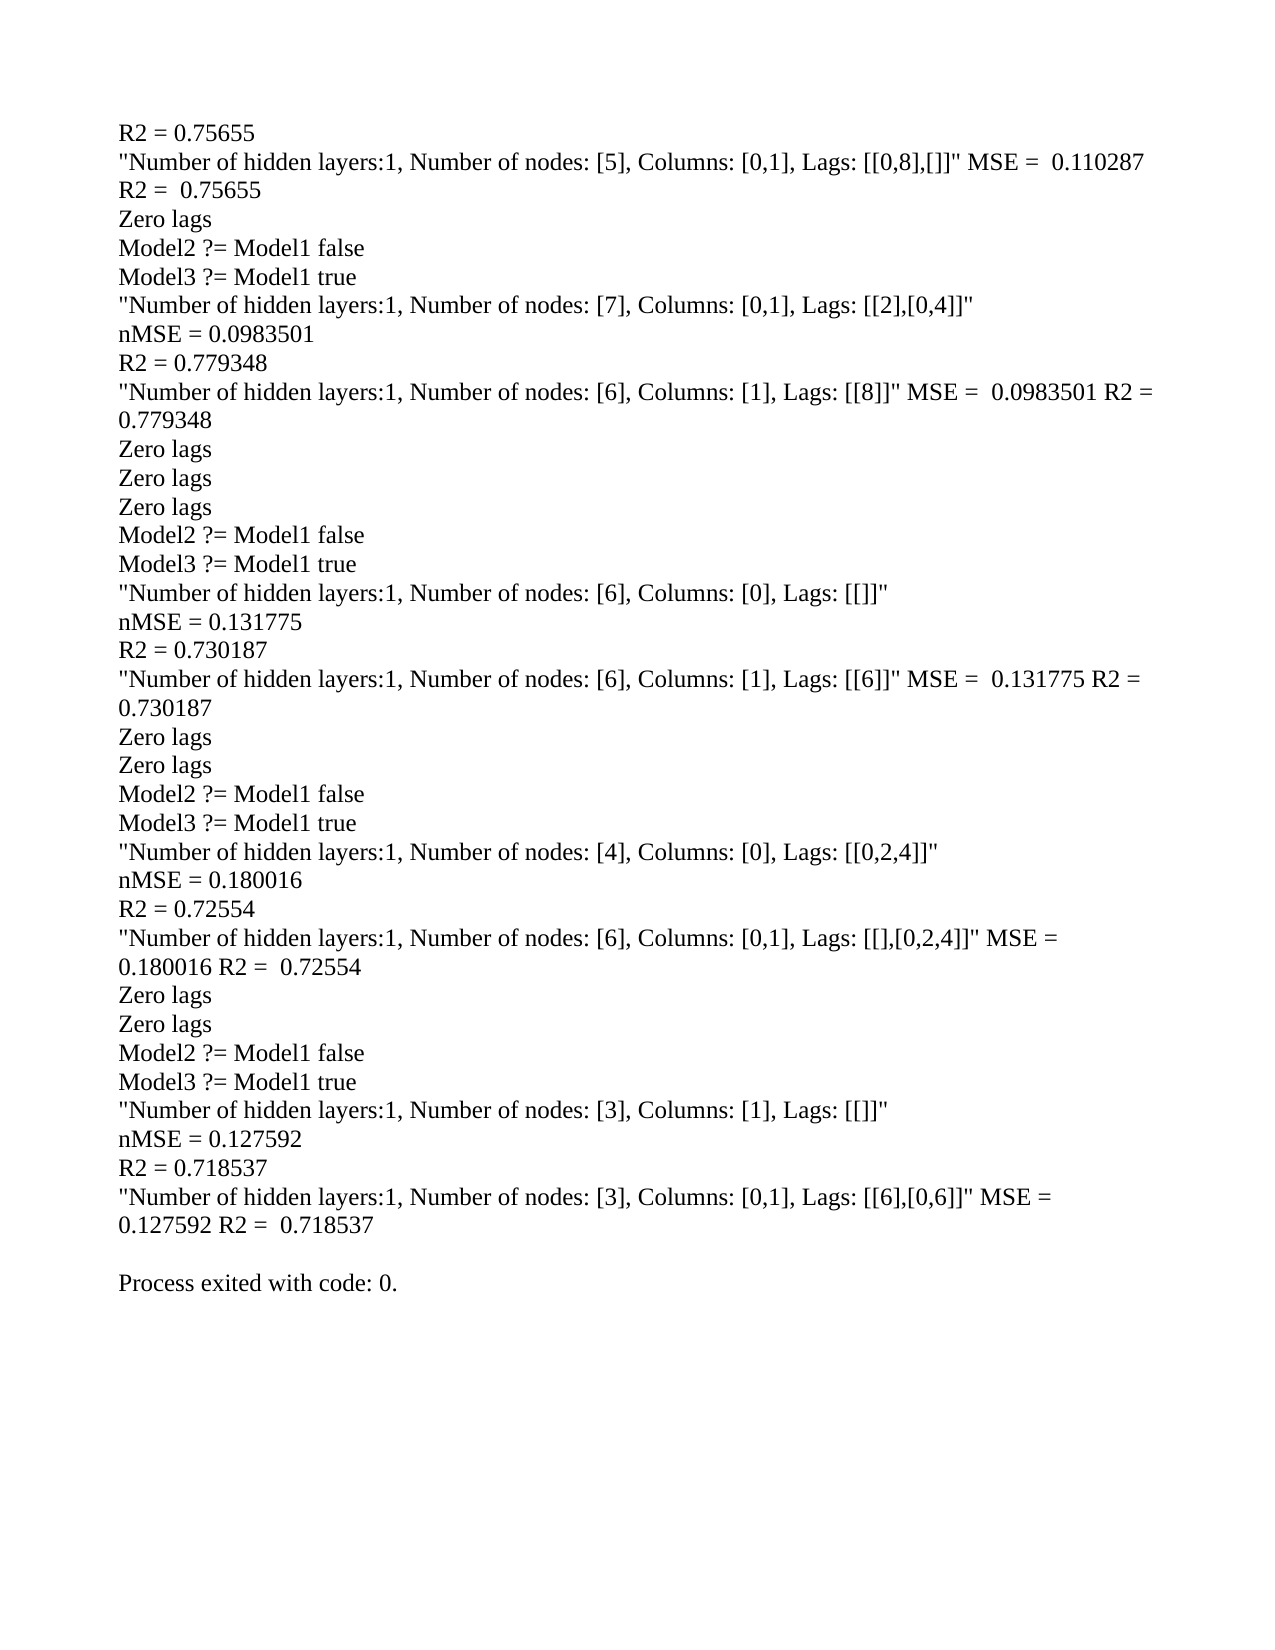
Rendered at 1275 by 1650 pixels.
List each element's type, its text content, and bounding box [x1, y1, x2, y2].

text Model2 ?= Model1 false [118, 779, 1157, 808]
text "Number of hidden layers:1, Number of nodes: [5], Columns: [0,1], Lags: [[0,8],[]]" MSE = 0.110287 R2 = 0.75655 [118, 147, 1157, 204]
text Model2 ?= Model1 false [118, 233, 1157, 262]
text Zero lags [118, 492, 1157, 521]
text Zero lags [118, 751, 1157, 779]
text "Number of hidden layers:1, Number of nodes: [6], Columns: [1], Lags: [[6]]" MSE = 0.131775 R2 = 0.730187 [118, 664, 1157, 722]
text R2 = 0.718537 [118, 1153, 1157, 1182]
text R2 = 0.779348 [118, 348, 1157, 377]
text nMSE = 0.0983501 [118, 319, 1157, 348]
text nMSE = 0.131775 [118, 607, 1157, 636]
text Model2 ?= Model1 false [118, 1038, 1157, 1067]
text "Number of hidden layers:1, Number of nodes: [6], Columns: [0,1], Lags: [[],[0,2,4]]" MSE = 0.180016 R2 = 0.72554 [118, 923, 1157, 981]
text "Number of hidden layers:1, Number of nodes: [6], Columns: [0], Lags: [[]]" [118, 578, 1157, 607]
text Zero lags [118, 204, 1157, 233]
text Model2 ?= Model1 false [118, 521, 1157, 549]
text "Number of hidden layers:1, Number of nodes: [7], Columns: [0,1], Lags: [[2],[0,4]]" [118, 291, 1157, 319]
text R2 = 0.730187 [118, 636, 1157, 664]
text Zero lags [118, 463, 1157, 492]
text Zero lags [118, 981, 1157, 1009]
text Zero lags [118, 722, 1157, 751]
text Model3 ?= Model1 true [118, 808, 1157, 837]
text Zero lags [118, 1009, 1157, 1038]
text R2 = 0.72554 [118, 894, 1157, 923]
text "Number of hidden layers:1, Number of nodes: [6], Columns: [1], Lags: [[8]]" MSE = 0.0983501 R2 = 0.779348 [118, 377, 1157, 434]
text nMSE = 0.180016 [118, 866, 1157, 894]
text nMSE = 0.127592 [118, 1124, 1157, 1153]
text "Number of hidden layers:1, Number of nodes: [3], Columns: [1], Lags: [[]]" [118, 1096, 1157, 1124]
text Model3 ?= Model1 true [118, 549, 1157, 578]
text "Number of hidden layers:1, Number of nodes: [3], Columns: [0,1], Lags: [[6],[0,6]]" MSE = 0.127592 R2 = 0.718537 [118, 1182, 1157, 1239]
text Zero lags [118, 434, 1157, 463]
text Process exited with code: 0. [118, 1268, 1157, 1297]
text Model3 ?= Model1 true [118, 1067, 1157, 1096]
text Model3 ?= Model1 true [118, 262, 1157, 291]
text "Number of hidden layers:1, Number of nodes: [4], Columns: [0], Lags: [[0,2,4]]" [118, 837, 1157, 866]
text R2 = 0.75655 [118, 118, 1157, 147]
